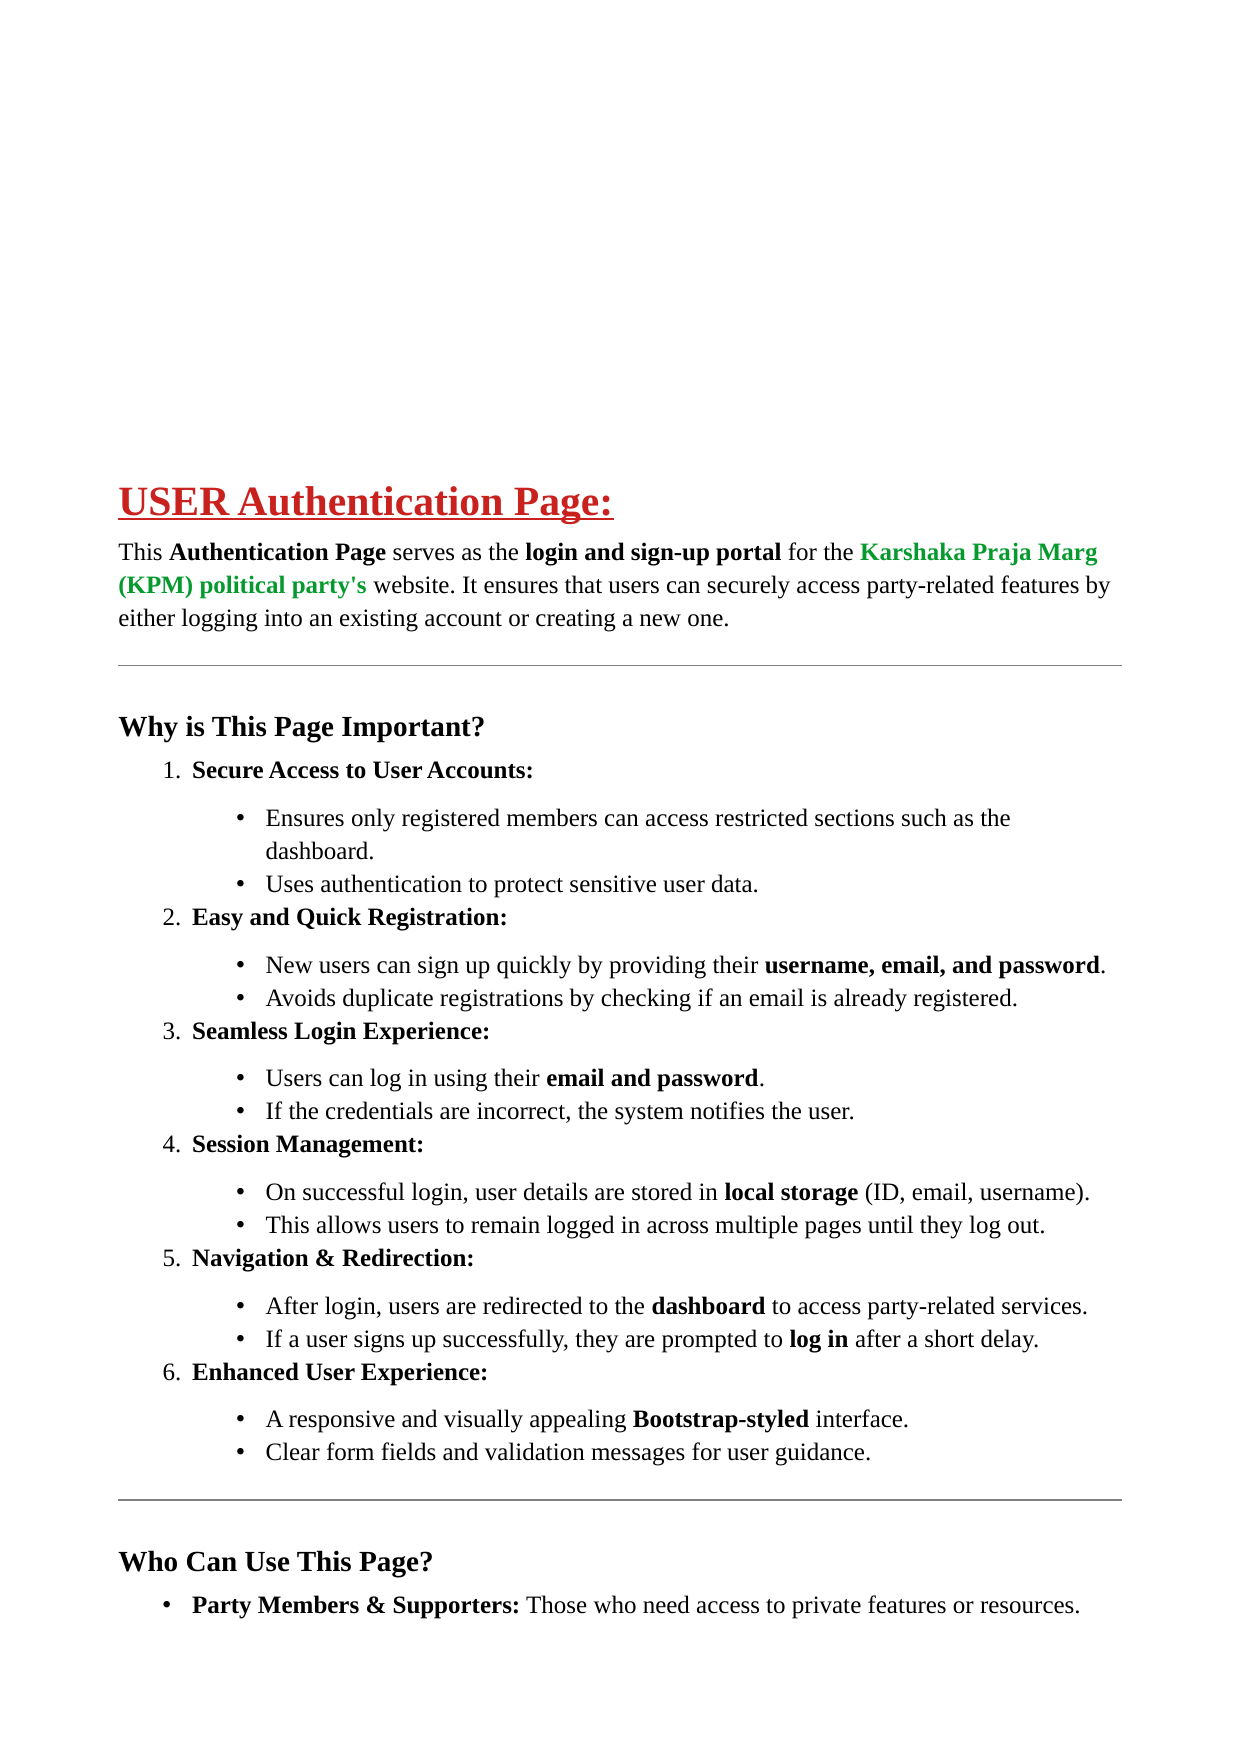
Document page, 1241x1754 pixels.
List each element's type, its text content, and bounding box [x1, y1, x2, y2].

text This Authentication Page serves as the login and sign-up portal for the Karshaka Praja Marg (KPM) political party's website. It ensures that users can securely access party-related features by either logging into an existing account or creating a new one. [118, 537, 1122, 632]
list Enhanced User Experience: [162, 1357, 1122, 1386]
list Uses authentication to protect sensitive user data. [236, 869, 1122, 898]
list Clear form fields and validation messages for user guidance. [236, 1437, 1122, 1466]
list If the credentials are incorrect, the system notifies the user. [236, 1096, 1122, 1125]
list Ensures only registered members can access restricted sections such as the dashboard. [236, 803, 1122, 865]
list This allows users to remain logged in across multiple pages until they log out. [236, 1210, 1122, 1239]
list On successful login, user details are stored in local storage (ID, email, username). [236, 1177, 1122, 1206]
list Easy and Quick Registration: [162, 902, 1122, 931]
subtitle USER Authentication Page: [118, 477, 1122, 524]
list Session Management: [162, 1129, 1122, 1158]
list Users can log in using their email and password. [236, 1063, 1122, 1092]
list After login, users are redirected to the dashboard to access party-related services. [236, 1291, 1122, 1319]
subtitle Who Can Use This Page? [118, 1544, 1122, 1577]
list Navigation & Redirection: [162, 1243, 1122, 1272]
subtitle Why is This Page Important? [118, 709, 1122, 743]
list Party Members & Supporters: Those who need access to private features or resources. [162, 1590, 1122, 1619]
list New users can sign up quickly by providing their username, email, and password. [236, 950, 1122, 978]
list A responsive and visually appealing Bootstrap-styled interface. [236, 1404, 1122, 1433]
list Seamless Login Experience: [162, 1016, 1122, 1044]
list Avoids duplicate registrations by checking if an email is already registered. [236, 983, 1122, 1012]
list If a user signs up successfully, they are prompted to log in after a short delay. [236, 1324, 1122, 1352]
list Secure Access to User Accounts: [162, 756, 1122, 784]
